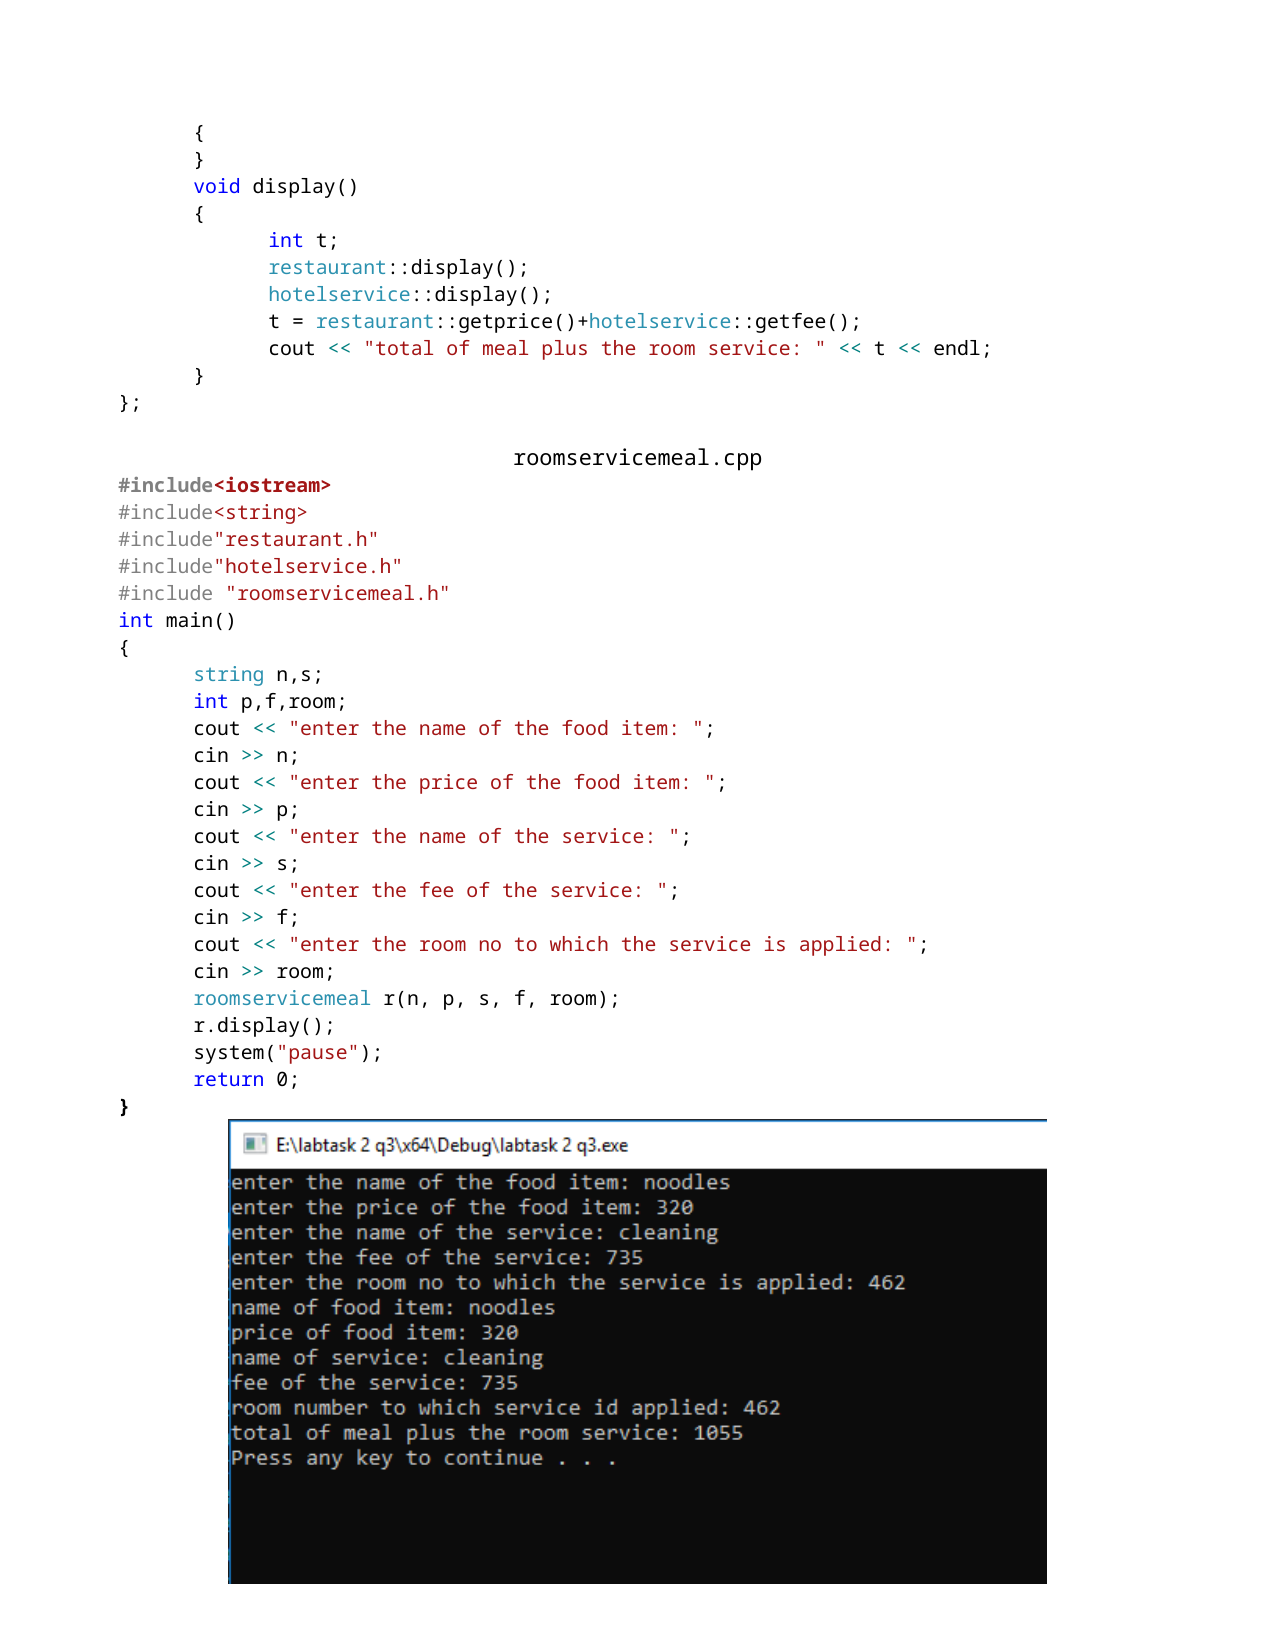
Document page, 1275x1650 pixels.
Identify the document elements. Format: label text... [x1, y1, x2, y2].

text cin >> n; [118, 741, 1157, 768]
text cout << "enter the fee of the service: "; [118, 876, 1157, 903]
text cin >> room; [118, 957, 1157, 984]
text { [118, 633, 1157, 661]
text cin >> p; [118, 795, 1157, 822]
text } [118, 145, 1157, 172]
text cout << "enter the room no to which the service is applied: "; [118, 930, 1157, 957]
picture [228, 1119, 1047, 1584]
text #include<iostream> [118, 472, 1157, 499]
text } [118, 1092, 1157, 1119]
text hotelservice::display(); [118, 280, 1157, 307]
text t = restaurant::getprice()+hotelservice::getfee(); [118, 307, 1157, 334]
text int t; [118, 226, 1157, 253]
text string n,s; [118, 661, 1157, 687]
text cout << "enter the name of the food item: "; [118, 714, 1157, 741]
text #include "roomservicemeal.h" [118, 579, 1157, 607]
text return 0; [118, 1065, 1157, 1092]
text }; [118, 388, 1157, 415]
text #include"hotelservice.h" [118, 553, 1157, 579]
text system("pause"); [118, 1038, 1157, 1065]
text #include"restaurant.h" [118, 526, 1157, 553]
text roomservicemeal.cpp [118, 442, 1157, 472]
text cout << "enter the name of the service: "; [118, 822, 1157, 849]
text roomservicemeal r(n, p, s, f, room); [118, 984, 1157, 1011]
text void display() [118, 172, 1157, 199]
text } [118, 361, 1157, 388]
text cin >> f; [118, 903, 1157, 930]
text int p,f,room; [118, 687, 1157, 714]
text cin >> s; [118, 849, 1157, 876]
text { [118, 199, 1157, 226]
text cout << "total of meal plus the room service: " << t << endl; [118, 334, 1157, 361]
text r.display(); [118, 1011, 1157, 1038]
text #include<string> [118, 499, 1157, 526]
text restaurant::display(); [118, 253, 1157, 280]
text { [118, 118, 1157, 145]
text int main() [118, 607, 1157, 633]
text cout << "enter the price of the food item: "; [118, 768, 1157, 795]
